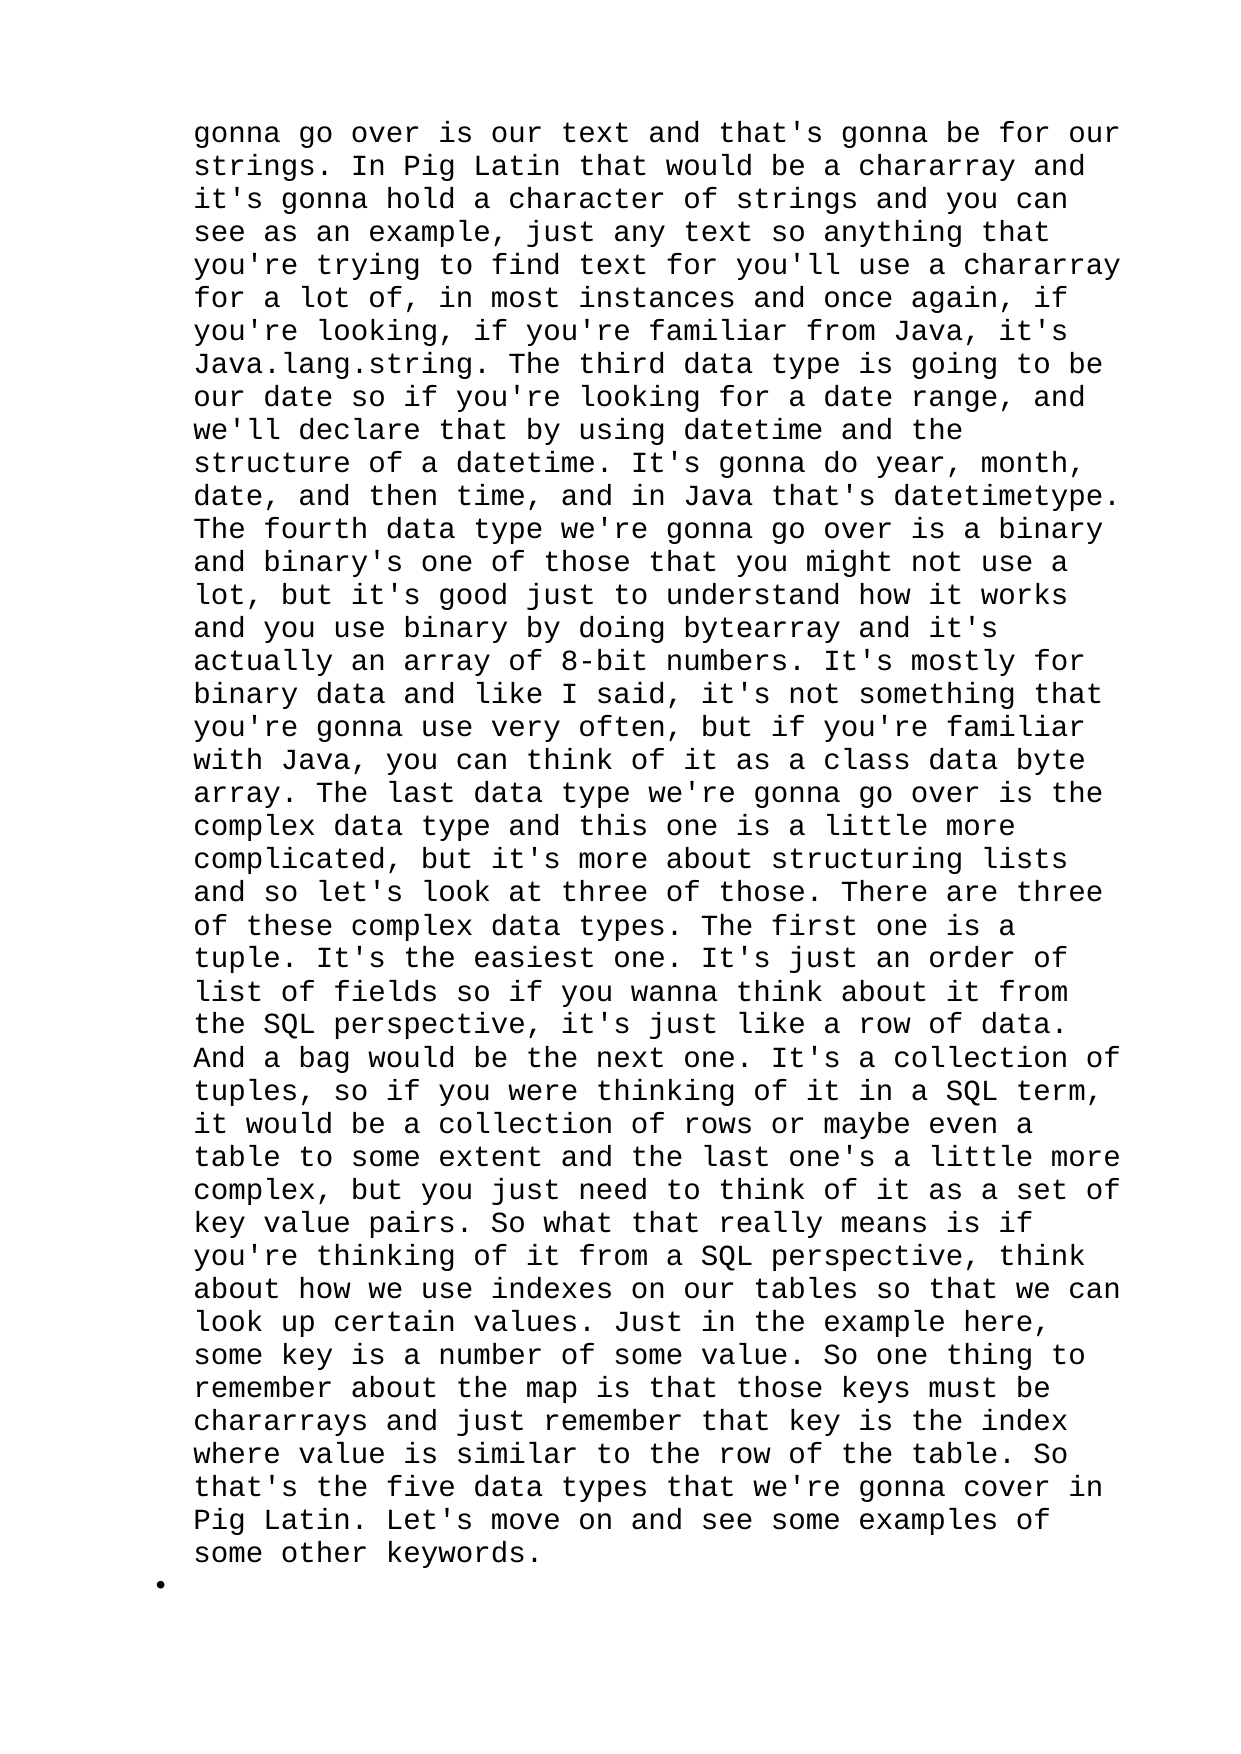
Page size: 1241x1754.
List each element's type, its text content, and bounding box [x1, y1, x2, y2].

list gonna go over is our text and that's gonna be for our strings. In Pig Latin that would be a chararray and it's gonna hold a character of strings and you can see as an example, just any text so anything that you're trying to find text for you'll use a chararray for a lot of, in most instances and once again, if you're looking, if you're familiar from Java, it's Java.lang.string. The third data type is going to be our date so if you're looking for a date range, and we'll declare that by using datetime and the structure of a datetime. It's gonna do year, month, date, and then time, and in Java that's datetimetype. The fourth data type we're gonna go over is a binary and binary's one of those that you might not use a lot, but it's good just to understand how it works and you use binary by doing bytearray and it's actually an array of 8-bit numbers. It's mostly for binary data and like I said, it's not something that you're gonna use very often, but if you're familiar with Java, you can think of it as a class data byte array. The last data type we're gonna go over is the complex data type and this one is a little more complicated, but it's more about structuring lists and so let's look at three of those. There are three of these complex data types. The first one is a tuple. It's the easiest one. It's just an order of list of fields so if you wanna think about it from the SQL perspective, it's just like a row of data. And a bag would be the next one. It's a collection of tuples, so if you were thinking of it in a SQL term, it would be a collection of rows or maybe even a table to some extent and the last one's a little more complex, but you just need to think of it as a set of key value pairs. So what that really means is if you're thinking of it from a SQL perspective, think about how we use indexes on our tables so that we can look up certain values. Just in the example here, some key is a number of some value. So one thing to remember about the map is that those keys must be chararrays and just remember that key is the index where value is similar to the row of the table. So that's the five data types that we're gonna cover in Pig Latin. Let's move on and see some examples of some other keywords. [156, 118, 1122, 1571]
